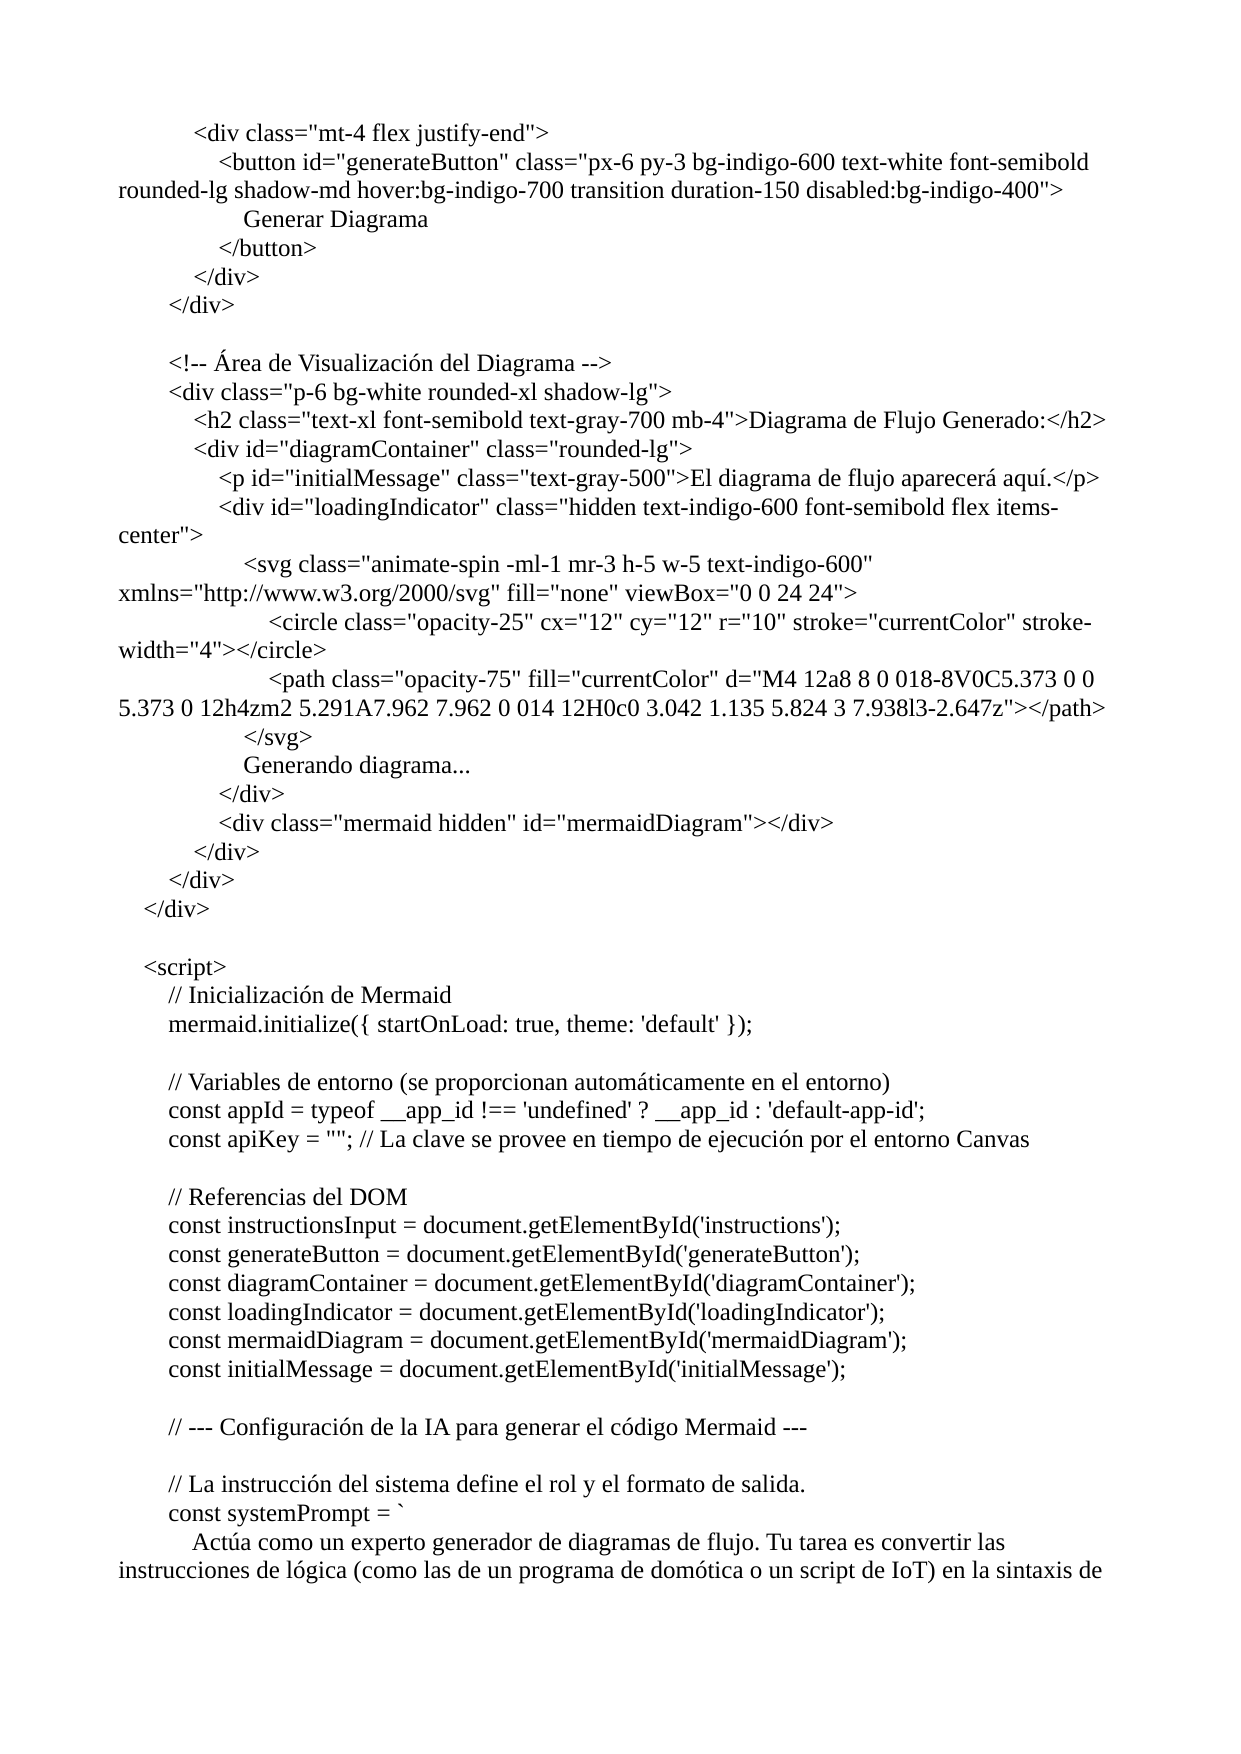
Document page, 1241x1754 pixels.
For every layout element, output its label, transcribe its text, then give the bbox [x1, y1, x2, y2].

text </div> [118, 866, 1122, 894]
text <button id="generateButton" class="px-6 py-3 bg-indigo-600 text-white font-semibold rounded-lg shadow-md hover:bg-indigo-700 transition duration-150 disabled:bg-indigo-400"> [118, 147, 1122, 204]
text <div id="diagramContainer" class="rounded-lg"> [118, 434, 1122, 463]
text <div class="mermaid hidden" id="mermaidDiagram"></div> [118, 808, 1122, 837]
text </div> [118, 262, 1122, 291]
text Generar Diagrama [118, 204, 1122, 233]
text const mermaidDiagram = document.getElementById('mermaidDiagram'); [118, 1326, 1122, 1354]
text const diagramContainer = document.getElementById('diagramContainer'); [118, 1268, 1122, 1297]
text const initialMessage = document.getElementById('initialMessage'); [118, 1354, 1122, 1383]
text Generando diagrama... [118, 751, 1122, 779]
text <div id="loadingIndicator" class="hidden text-indigo-600 font-semibold flex items-center"> [118, 492, 1122, 549]
text </div> [118, 779, 1122, 808]
text <div class="p-6 bg-white rounded-xl shadow-lg"> [118, 377, 1122, 406]
text <!-- Área de Visualización del Diagrama --> [118, 348, 1122, 377]
text // Referencias del DOM [118, 1182, 1122, 1211]
text // Inicialización de Mermaid [118, 981, 1122, 1009]
text </button> [118, 233, 1122, 262]
text <h2 class="text-xl font-semibold text-gray-700 mb-4">Diagrama de Flujo Generado:</h2> [118, 406, 1122, 434]
text const loadingIndicator = document.getElementById('loadingIndicator'); [118, 1297, 1122, 1326]
text // --- Configuración de la IA para generar el código Mermaid --- [118, 1412, 1122, 1441]
text const instructionsInput = document.getElementById('instructions'); [118, 1211, 1122, 1239]
text Actúa como un experto generador de diagramas de flujo. Tu tarea es convertir las instrucciones de lógica (como las de un programa de domótica o un script de IoT) en la sintaxis de [118, 1527, 1122, 1584]
text <div class="mt-4 flex justify-end"> [118, 118, 1122, 147]
text <p id="initialMessage" class="text-gray-500">El diagrama de flujo aparecerá aquí.</p> [118, 463, 1122, 492]
text </div> [118, 291, 1122, 319]
text const appId = typeof __app_id !== 'undefined' ? __app_id : 'default-app-id'; [118, 1096, 1122, 1124]
text <path class="opacity-75" fill="currentColor" d="M4 12a8 8 0 018-8V0C5.373 0 0 5.373 0 12h4zm2 5.291A7.962 7.962 0 014 12H0c0 3.042 1.135 5.824 3 7.938l3-2.647z"></path> [118, 664, 1122, 722]
text <svg class="animate-spin -ml-1 mr-3 h-5 w-5 text-indigo-600" xmlns="http://www.w3.org/2000/svg" fill="none" viewBox="0 0 24 24"> [118, 549, 1122, 607]
text </svg> [118, 722, 1122, 751]
text mermaid.initialize({ startOnLoad: true, theme: 'default' }); [118, 1009, 1122, 1038]
text <script> [118, 952, 1122, 981]
text <circle class="opacity-25" cx="12" cy="12" r="10" stroke="currentColor" stroke-width="4"></circle> [118, 607, 1122, 664]
text const systemPrompt = ` [118, 1498, 1122, 1527]
text // La instrucción del sistema define el rol y el formato de salida. [118, 1469, 1122, 1498]
text // Variables de entorno (se proporcionan automáticamente en el entorno) [118, 1067, 1122, 1096]
text </div> [118, 894, 1122, 923]
text const generateButton = document.getElementById('generateButton'); [118, 1239, 1122, 1268]
text const apiKey = ""; // La clave se provee en tiempo de ejecución por el entorno Canvas [118, 1124, 1122, 1153]
text </div> [118, 837, 1122, 866]
